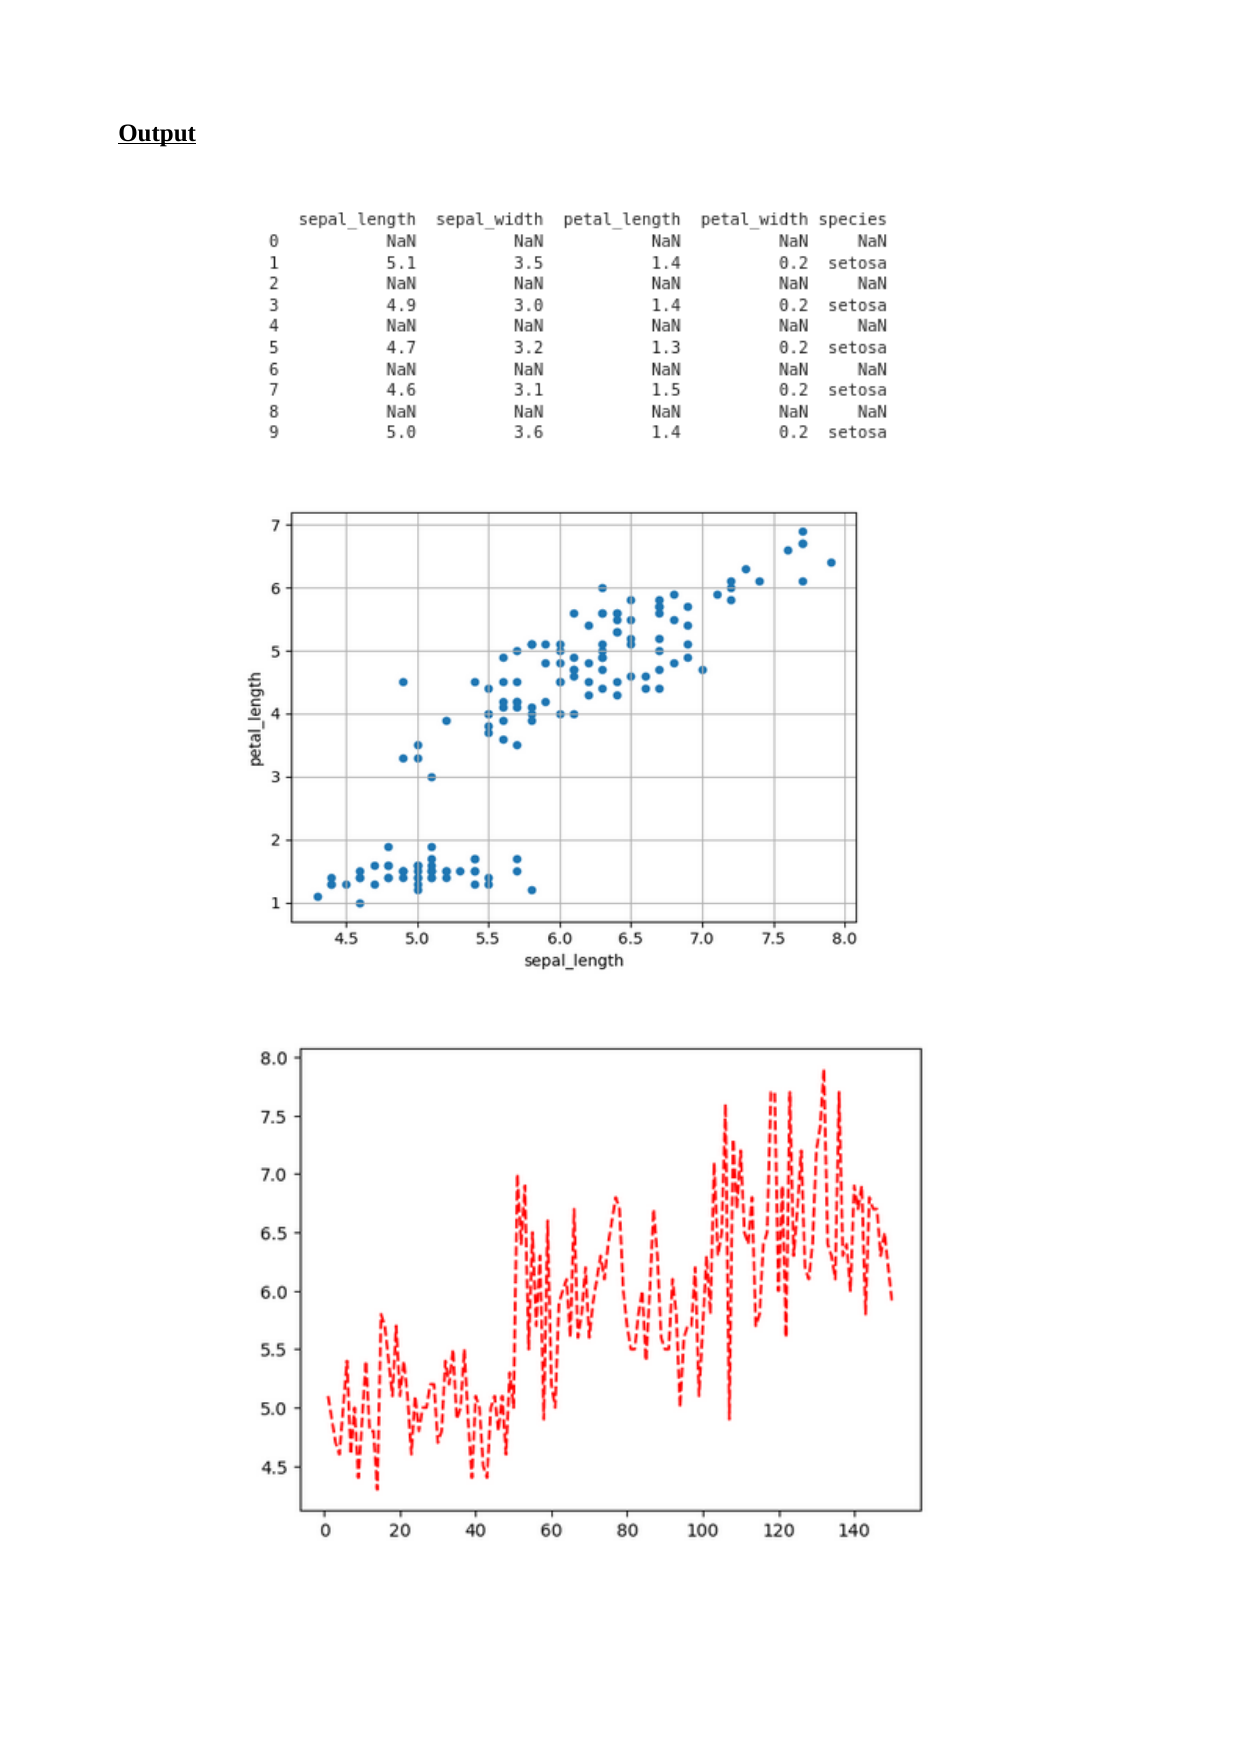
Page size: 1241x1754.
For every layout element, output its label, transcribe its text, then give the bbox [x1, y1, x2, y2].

picture [238, 208, 930, 446]
picture [242, 500, 870, 975]
text Output [118, 118, 1122, 147]
picture [240, 1036, 932, 1553]
